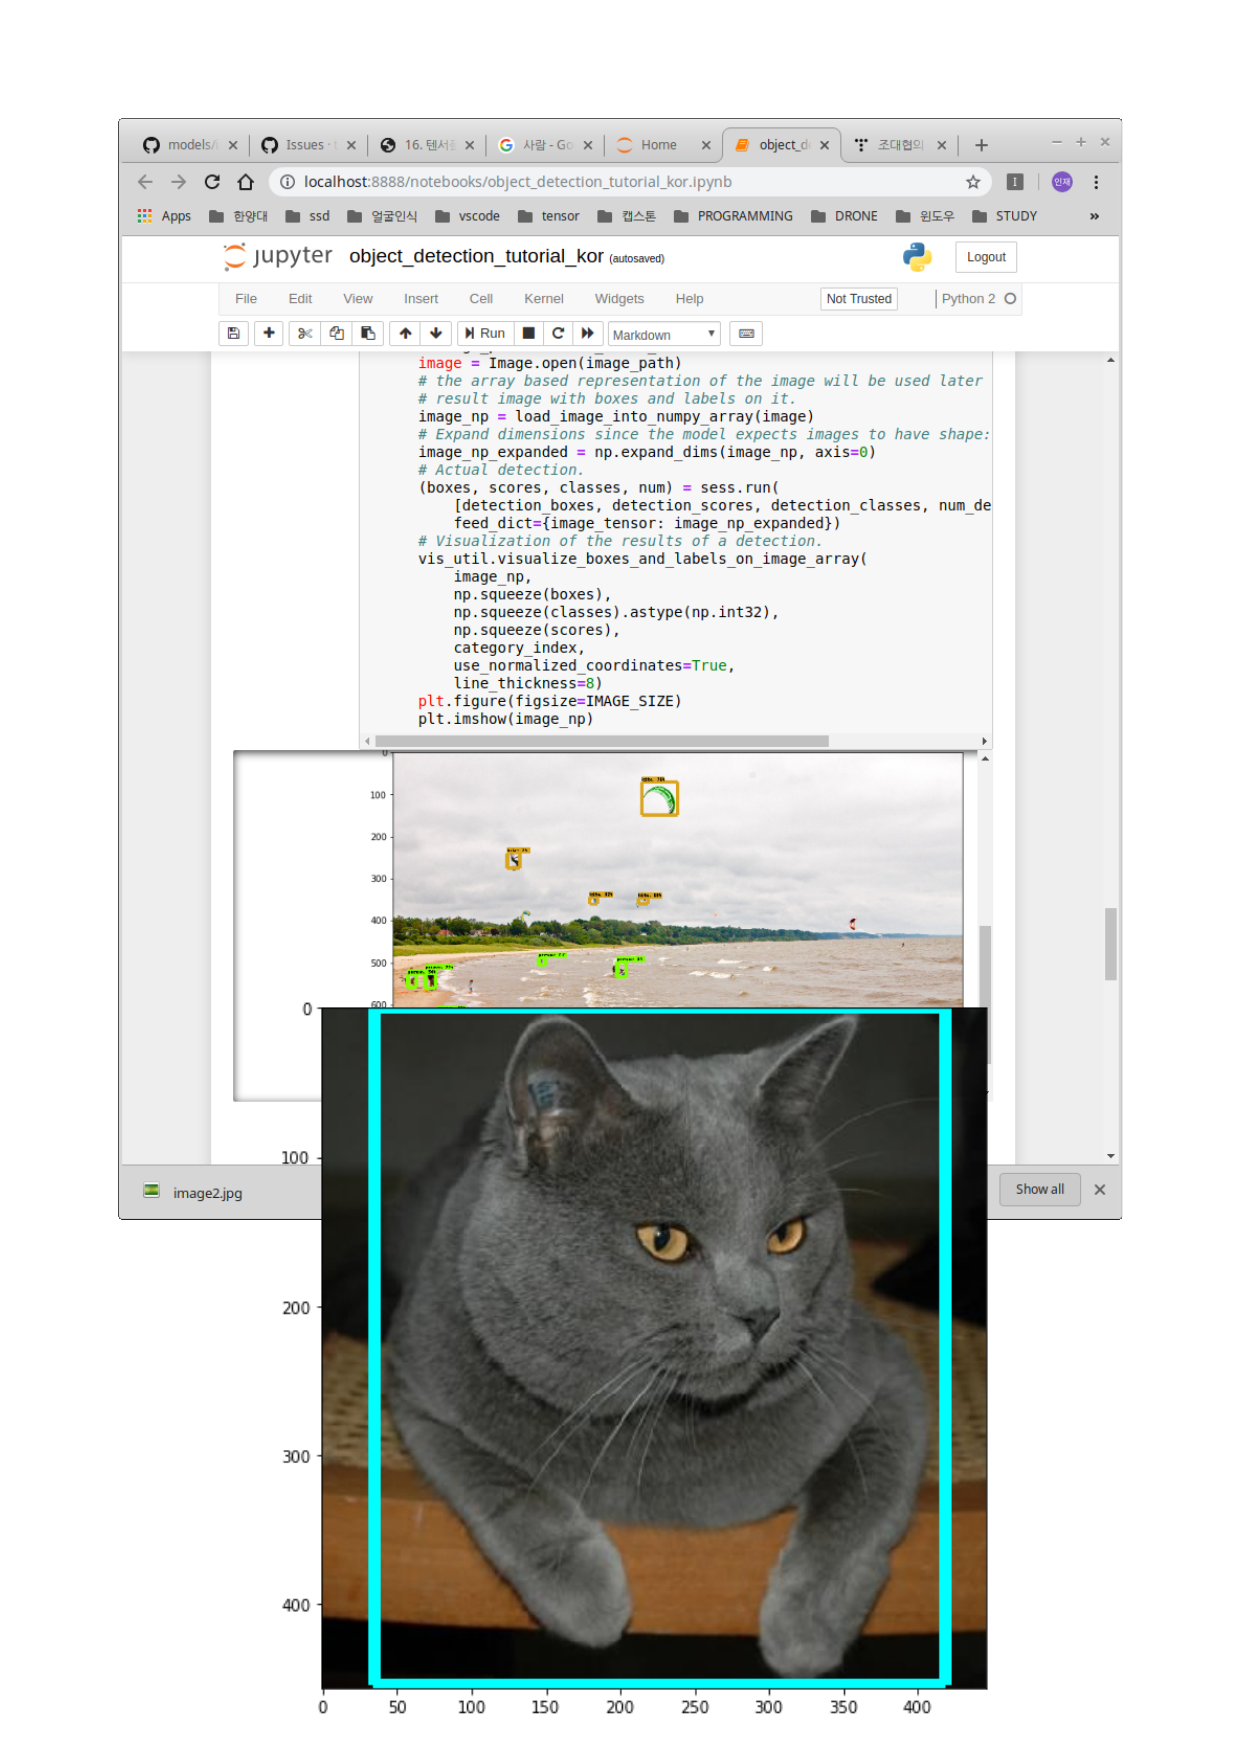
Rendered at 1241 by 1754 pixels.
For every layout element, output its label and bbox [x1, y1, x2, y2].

picture [118, 118, 1123, 1726]
